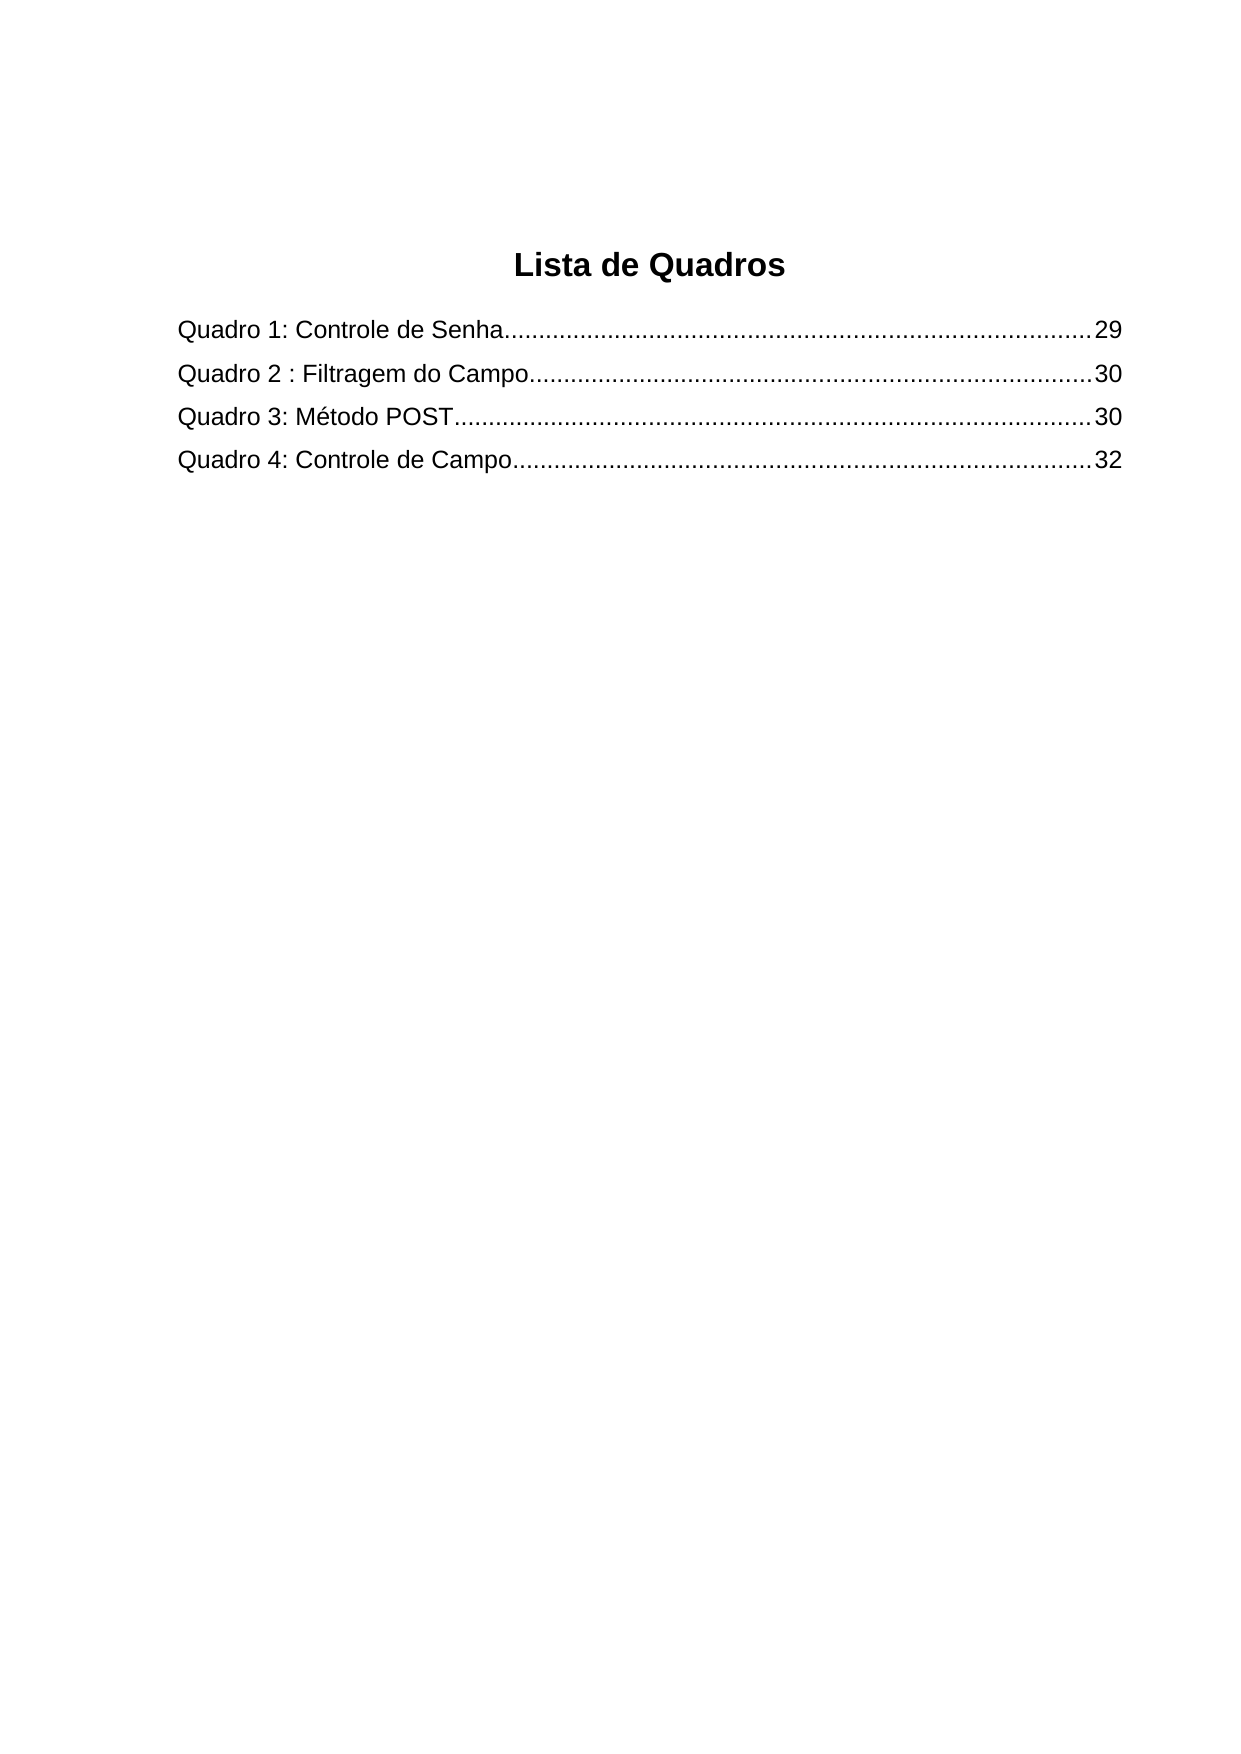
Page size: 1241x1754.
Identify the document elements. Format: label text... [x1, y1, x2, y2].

text Quadro 4: Controle de Campo 32 [177, 445, 1122, 473]
text Quadro 2 : Filtragem do Campo 30 [177, 358, 1122, 387]
text Quadro 3: Método POST 30 [177, 402, 1122, 430]
subtitle Lista de Quadros [177, 245, 1122, 284]
text Quadro 1: Controle de Senha 29 [177, 315, 1122, 344]
